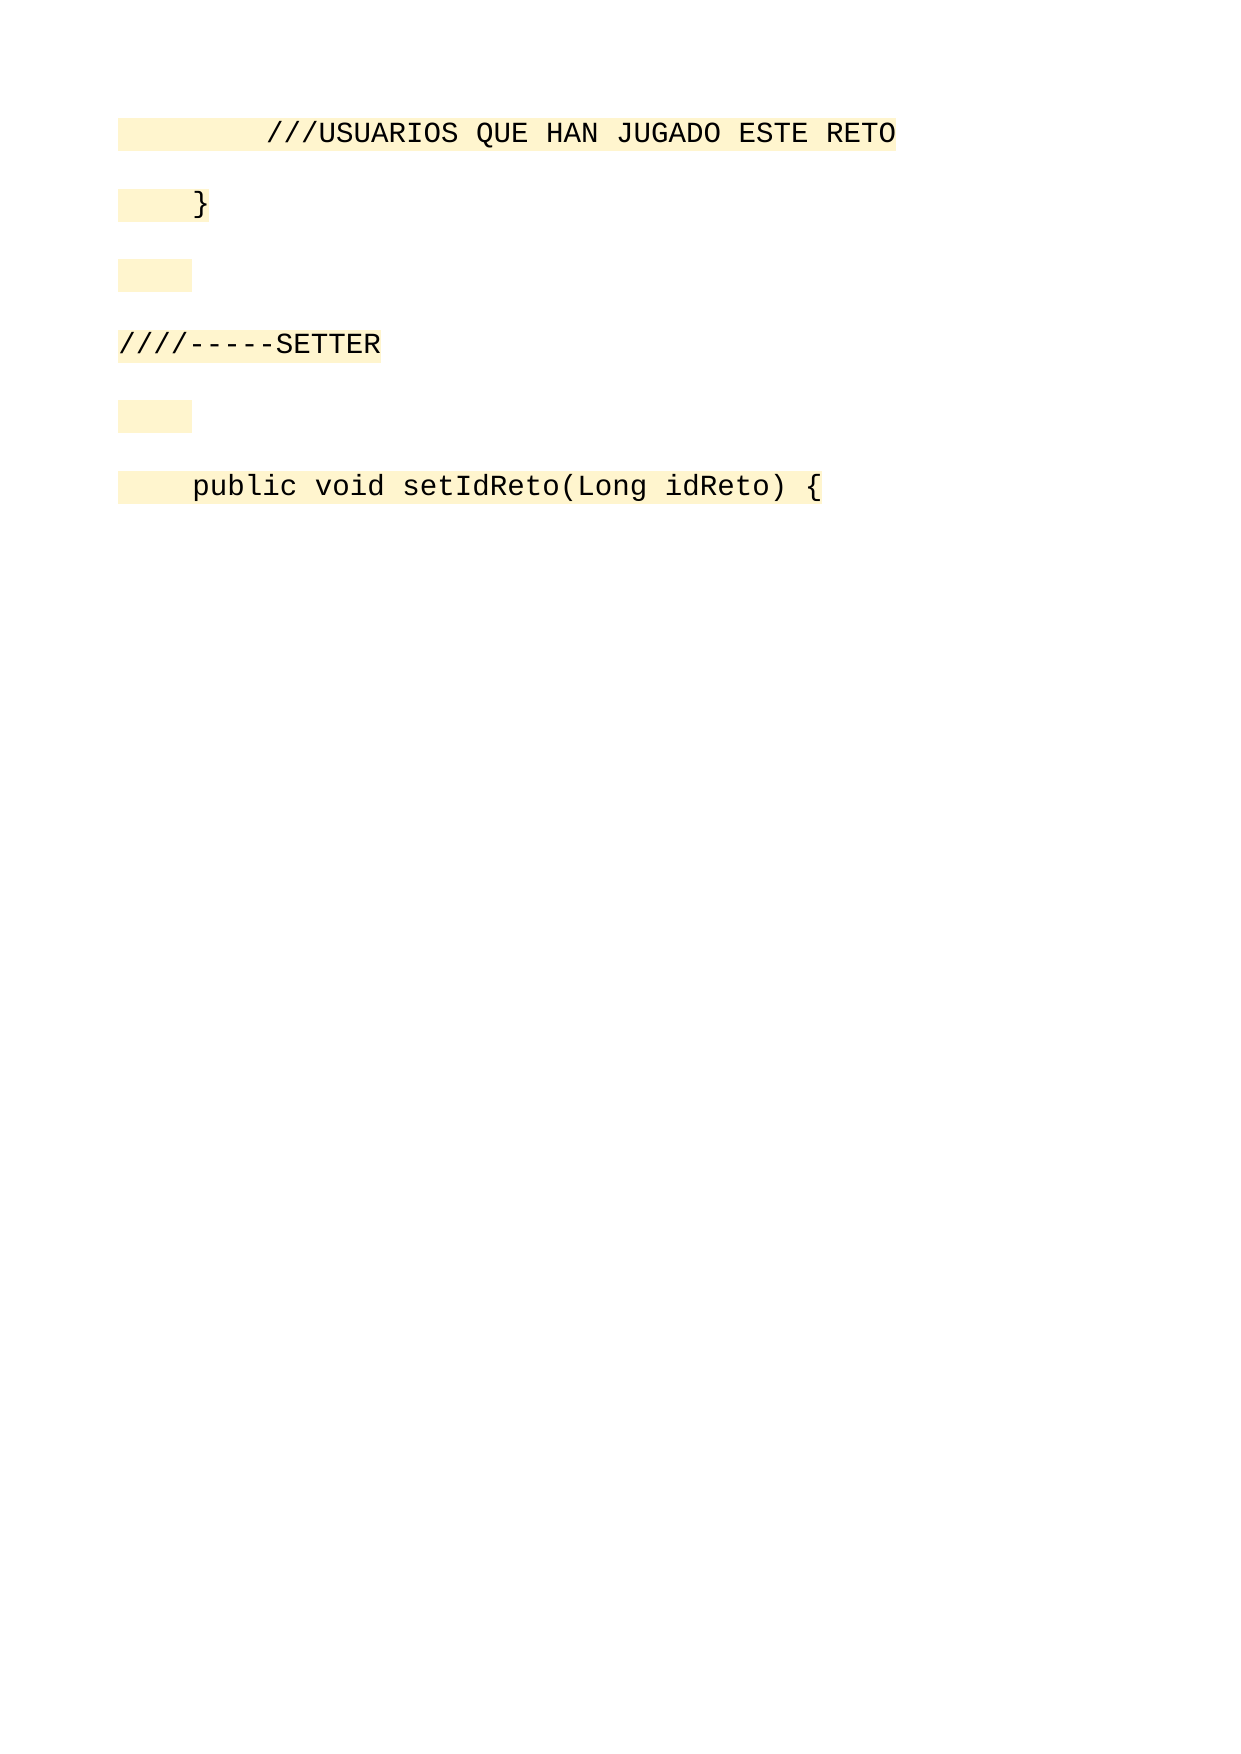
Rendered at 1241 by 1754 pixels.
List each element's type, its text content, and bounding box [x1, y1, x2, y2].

text ///USUARIOS QUE HAN JUGADO ESTE RETO [896, 118, 1122, 151]
text } [209, 189, 1122, 222]
text ////-----SETTER [381, 330, 1122, 363]
text public void setIdReto(Long idReto) { [822, 471, 1122, 504]
